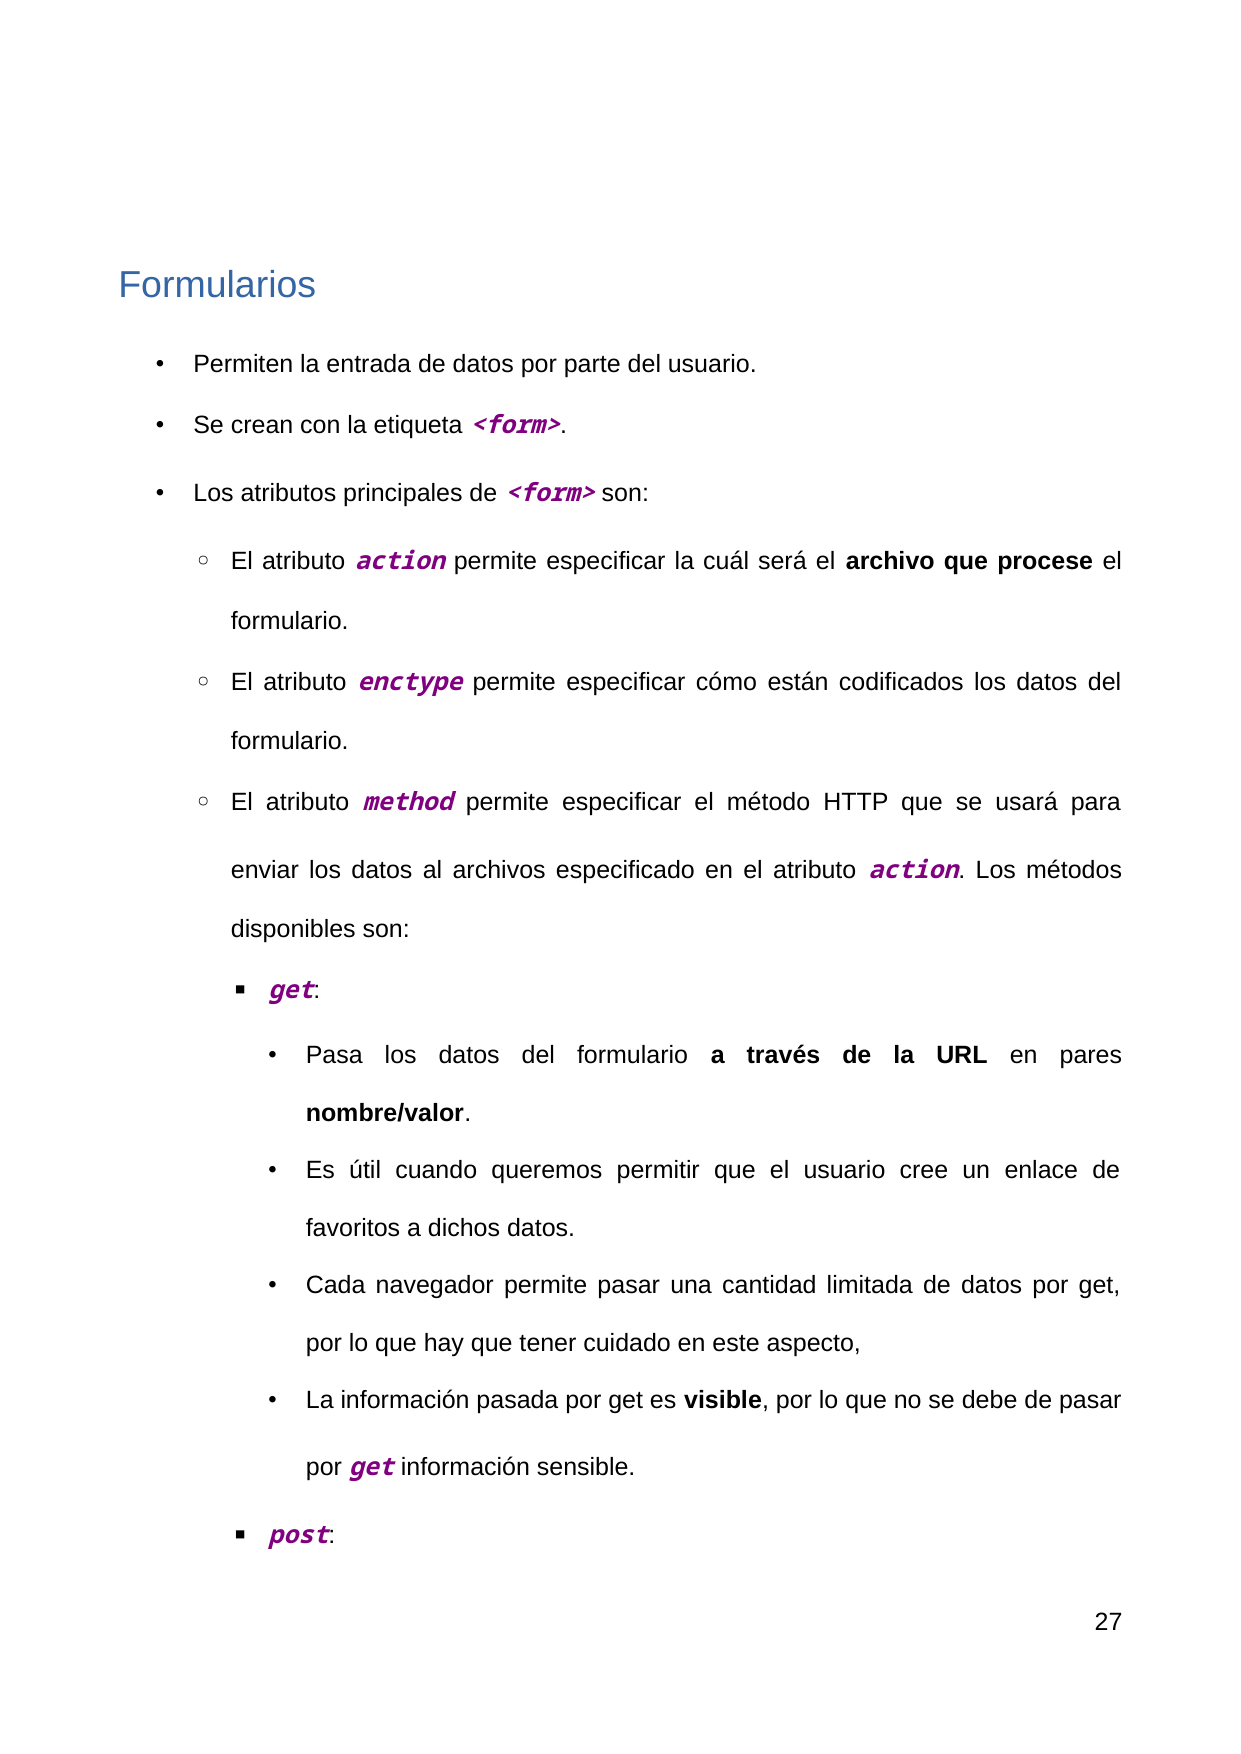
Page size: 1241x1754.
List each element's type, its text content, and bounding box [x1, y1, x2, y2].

list El atributo enctype permite especificar cómo están codificados los datos del formulario. [193, 663, 1122, 755]
list El atributo method permite especificar el método HTTP que se usará para enviar los datos al archivos especificado en el atributo action. Los métodos disponibles son: [193, 783, 1122, 943]
list El atributo action permite especificar la cuál será el archivo que procese el formulario. [193, 543, 1122, 634]
list get: [231, 972, 1122, 1006]
list Es útil cuando queremos permitir que el usuario cree un enlace de favoritos a dichos datos. [268, 1155, 1122, 1241]
list La información pasada por get es visible, por lo que no se debe de pasar por get información sensible. [268, 1385, 1122, 1482]
list Pasa los datos del formulario a través de la URL en pares nombre/valor. [268, 1040, 1122, 1126]
list Se crean con la etiqueta <form>. [156, 407, 1122, 441]
list post: [231, 1516, 1122, 1550]
list Los atributos principales de <form> son: [156, 475, 1122, 509]
list Cada navegador permite pasar una cantidad limitada de datos por get, por lo que hay que tener cuidado en este aspecto, [268, 1270, 1122, 1357]
list Permiten la entrada de datos por parte del usuario. [156, 349, 1122, 378]
text Formularios [118, 263, 1122, 306]
